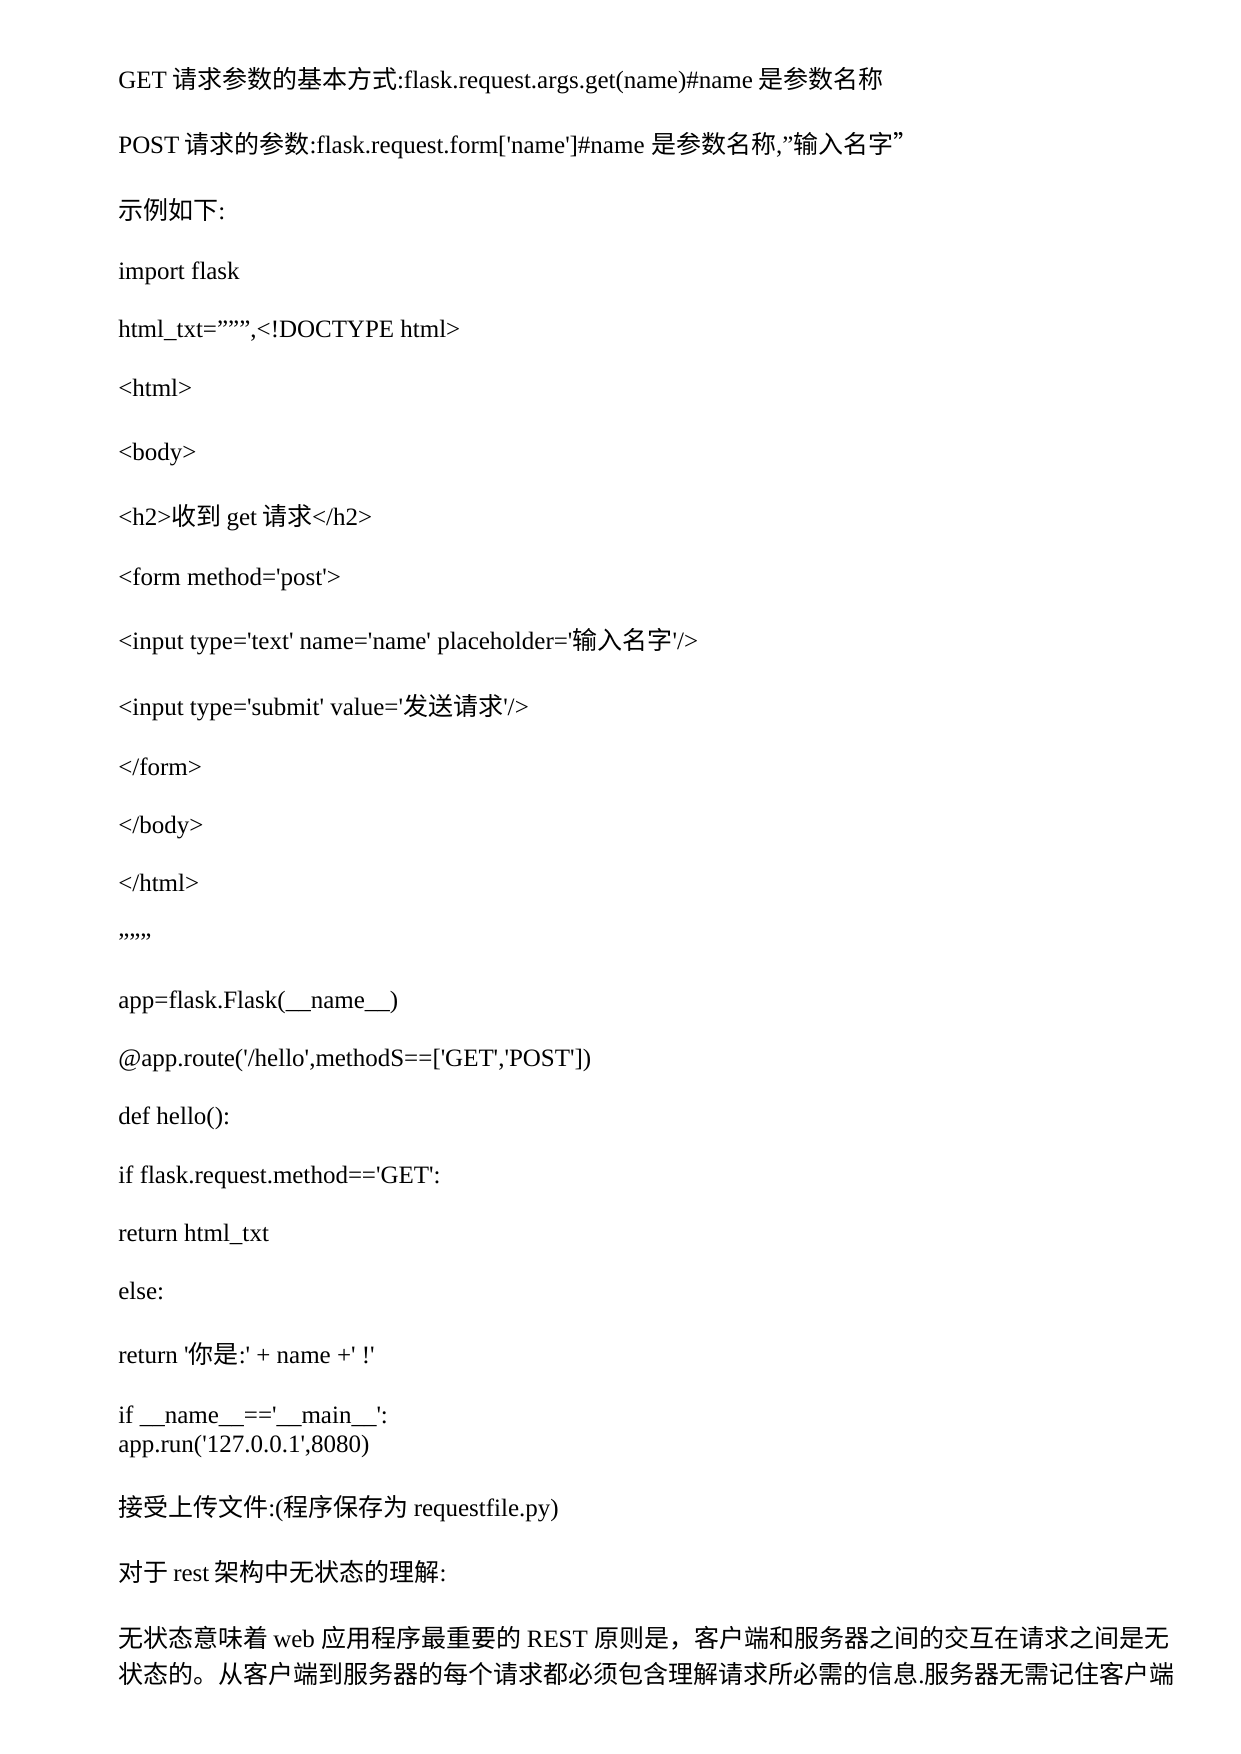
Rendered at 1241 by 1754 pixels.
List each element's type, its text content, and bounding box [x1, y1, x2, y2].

text 无状态意味着web 应用程序最重要的 REST 原则是，客户端和服务器之间的交互在请求之间是无状态的。从客户端到服务器的每个请求都必须包含理解请求所必需的信息.服务器无需记住客户端 [118, 1618, 1181, 1691]
text if __name__=='__main__': app.run('127.0.0.1',8080) [118, 1400, 1181, 1458]
text @app.route('/hello',methodS==['GET','POST']) [118, 1043, 1181, 1072]
text </form> [118, 752, 1181, 781]
text import flask [118, 256, 1181, 285]
text html_txt=”””,<!DOCTYPE html> [118, 314, 1181, 343]
text 示例如下: [118, 191, 1181, 227]
text <input type='submit' value='发送请求'/> [118, 686, 1181, 723]
text 对于rest架构中无状态的理解: [118, 1553, 1181, 1589]
text 接受上传文件:(程序保存为requestfile.py) [118, 1487, 1181, 1523]
text if flask.request.method=='GET': [118, 1160, 1181, 1188]
text ””” [118, 927, 1181, 956]
text <h2>收到get请求</h2> [118, 497, 1181, 533]
text <body> [118, 431, 1181, 467]
text return html_txt [118, 1218, 1181, 1247]
text </html> [118, 868, 1181, 897]
text return '你是:' + name +' !' [118, 1334, 1181, 1371]
text <form method='post'> [118, 562, 1181, 591]
text </body> [118, 810, 1181, 839]
text <html> [118, 373, 1181, 401]
text app=flask.Flask(__name__) [118, 985, 1181, 1014]
text def hello(): [118, 1101, 1181, 1130]
text else: [118, 1276, 1181, 1305]
text GET请求参数的基本方式:flask.request.args.get(name)#name是参数名称 [118, 59, 1181, 95]
text <input type='text' name='name' placeholder='输入名字'/> [118, 621, 1181, 657]
text POST请求的参数:flask.request.form['name']#name 是参数名称,”输入名字” [118, 125, 1181, 161]
